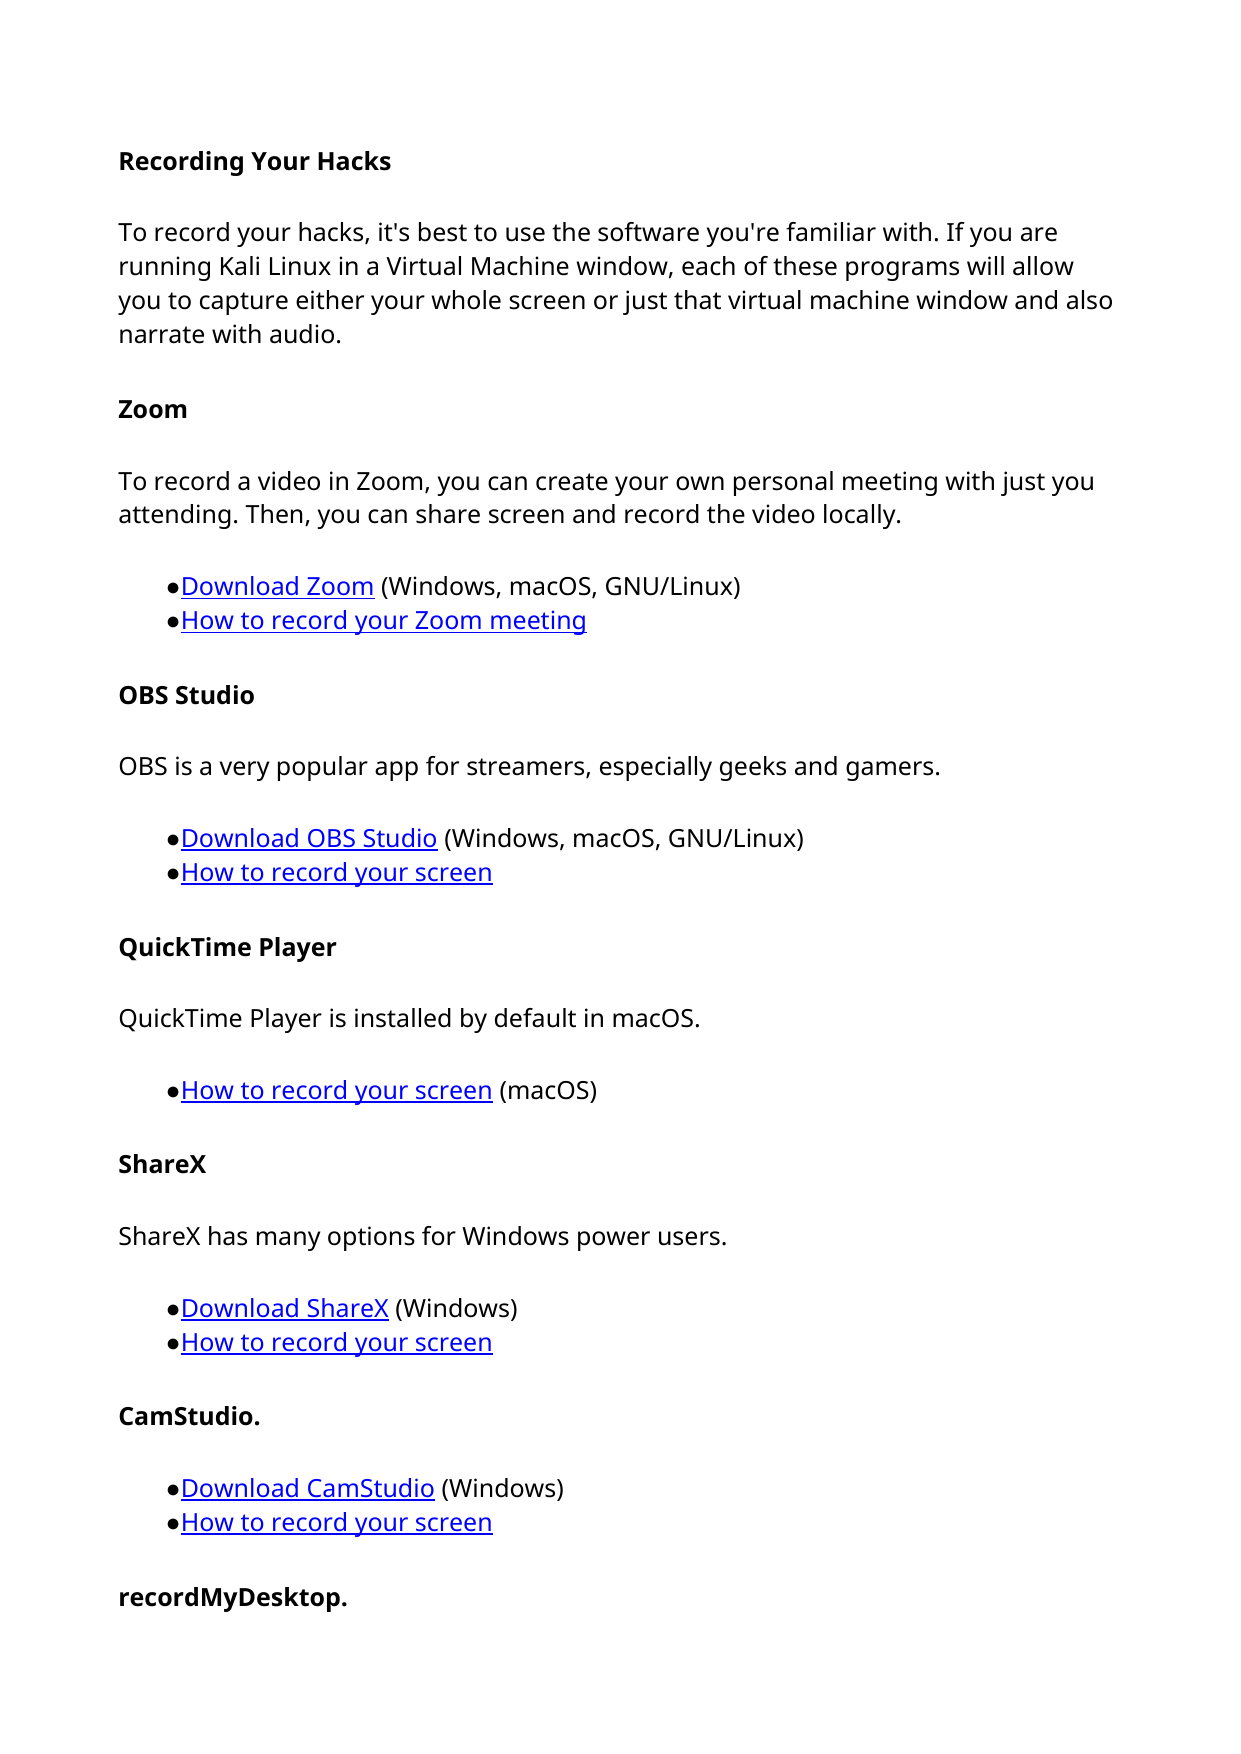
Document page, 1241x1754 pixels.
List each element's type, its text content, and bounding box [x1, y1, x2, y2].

text OBS is a very popular app for streamers, especially geeks and gamers. [118, 749, 1122, 783]
text ShareX has many options for Windows power users. [118, 1219, 1122, 1253]
list How to record your Zoom meeting [118, 603, 1122, 637]
list How to record your screen (macOS) [118, 1072, 1122, 1107]
text Recording Your Hacks [118, 143, 1122, 177]
text To record your hacks, it's best to use the software you're familiar with. If you are running Kali Linux in a Virtual Machine window, each of these programs will allow you to capture either your whole screen or just that virtual machine window and also narrate with audio. [118, 215, 1122, 351]
list Download ShareX (Windows) [118, 1290, 1122, 1324]
list How to record your screen [118, 1324, 1122, 1358]
text ShareX [118, 1147, 1122, 1181]
list Download OBS Studio (Windows, macOS, GNU/Linux) [118, 821, 1122, 855]
text recordMyDesktop. [118, 1579, 1122, 1613]
text Zoom [118, 392, 1122, 426]
list Download CamStudio (Windows) [118, 1471, 1122, 1505]
list How to record your screen [118, 855, 1122, 889]
text CamStudio. [118, 1399, 1122, 1433]
text OBS Studio [118, 677, 1122, 712]
text To record a video in Zoom, you can create your own personal meeting with just you attending. Then, you can share screen and record the video locally. [118, 463, 1122, 531]
list Download Zoom (Windows, macOS, GNU/Linux) [118, 569, 1122, 603]
text QuickTime Player [118, 929, 1122, 963]
text QuickTime Player is installed by default in macOS. [118, 1001, 1122, 1035]
list How to record your screen [118, 1505, 1122, 1539]
